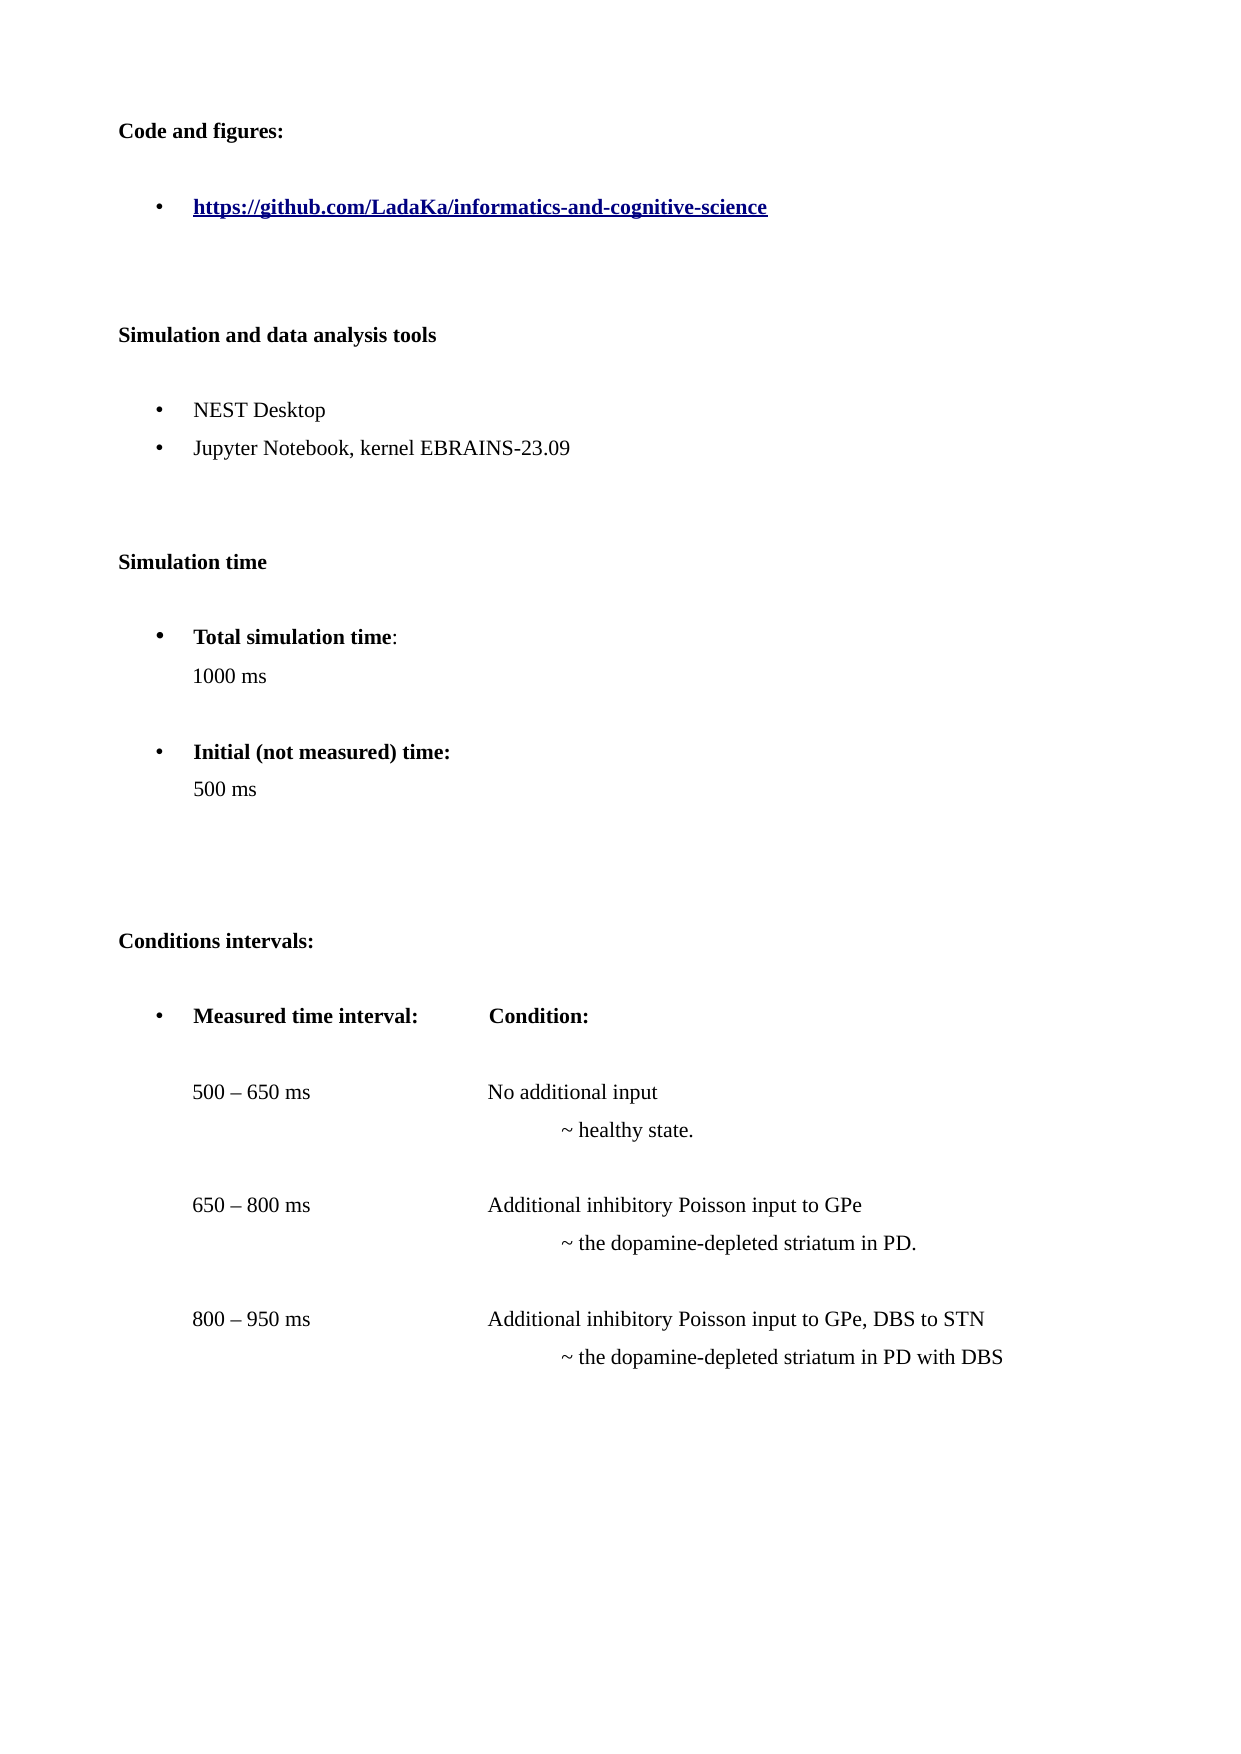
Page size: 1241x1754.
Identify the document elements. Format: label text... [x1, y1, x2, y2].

list Total simulation time: [156, 624, 1122, 650]
text 650 – 800 ms Additional inhibitory Poisson input to GPe [118, 1192, 1122, 1218]
text 800 – 950 ms Additional inhibitory Poisson input to GPe, DBS to STN [118, 1306, 1122, 1331]
text ~ the dopamine-depleted striatum in PD. [118, 1230, 1122, 1255]
list NEST Desktop [156, 397, 1122, 423]
text ~ the dopamine-depleted striatum in PD with DBS [118, 1344, 1122, 1369]
list https://github.com/LadaKa/informatics-and-cognitive-science [156, 194, 1122, 219]
text Code and figures: [118, 118, 1122, 143]
text 1000 ms [118, 663, 1122, 688]
text ~ healthy state. [118, 1117, 1122, 1142]
text 500 – 650 ms No additional input [118, 1079, 1122, 1104]
list 500 ms [156, 776, 1122, 802]
text Conditions intervals: [118, 928, 1122, 953]
list Measured time interval: Condition: [156, 1003, 1122, 1028]
text Simulation time [118, 549, 1122, 574]
list Initial (not measured) time: [156, 739, 1122, 764]
text Simulation and data analysis tools [118, 322, 1122, 347]
list Jupyter Notebook, kernel EBRAINS-23.09 [156, 435, 1122, 460]
